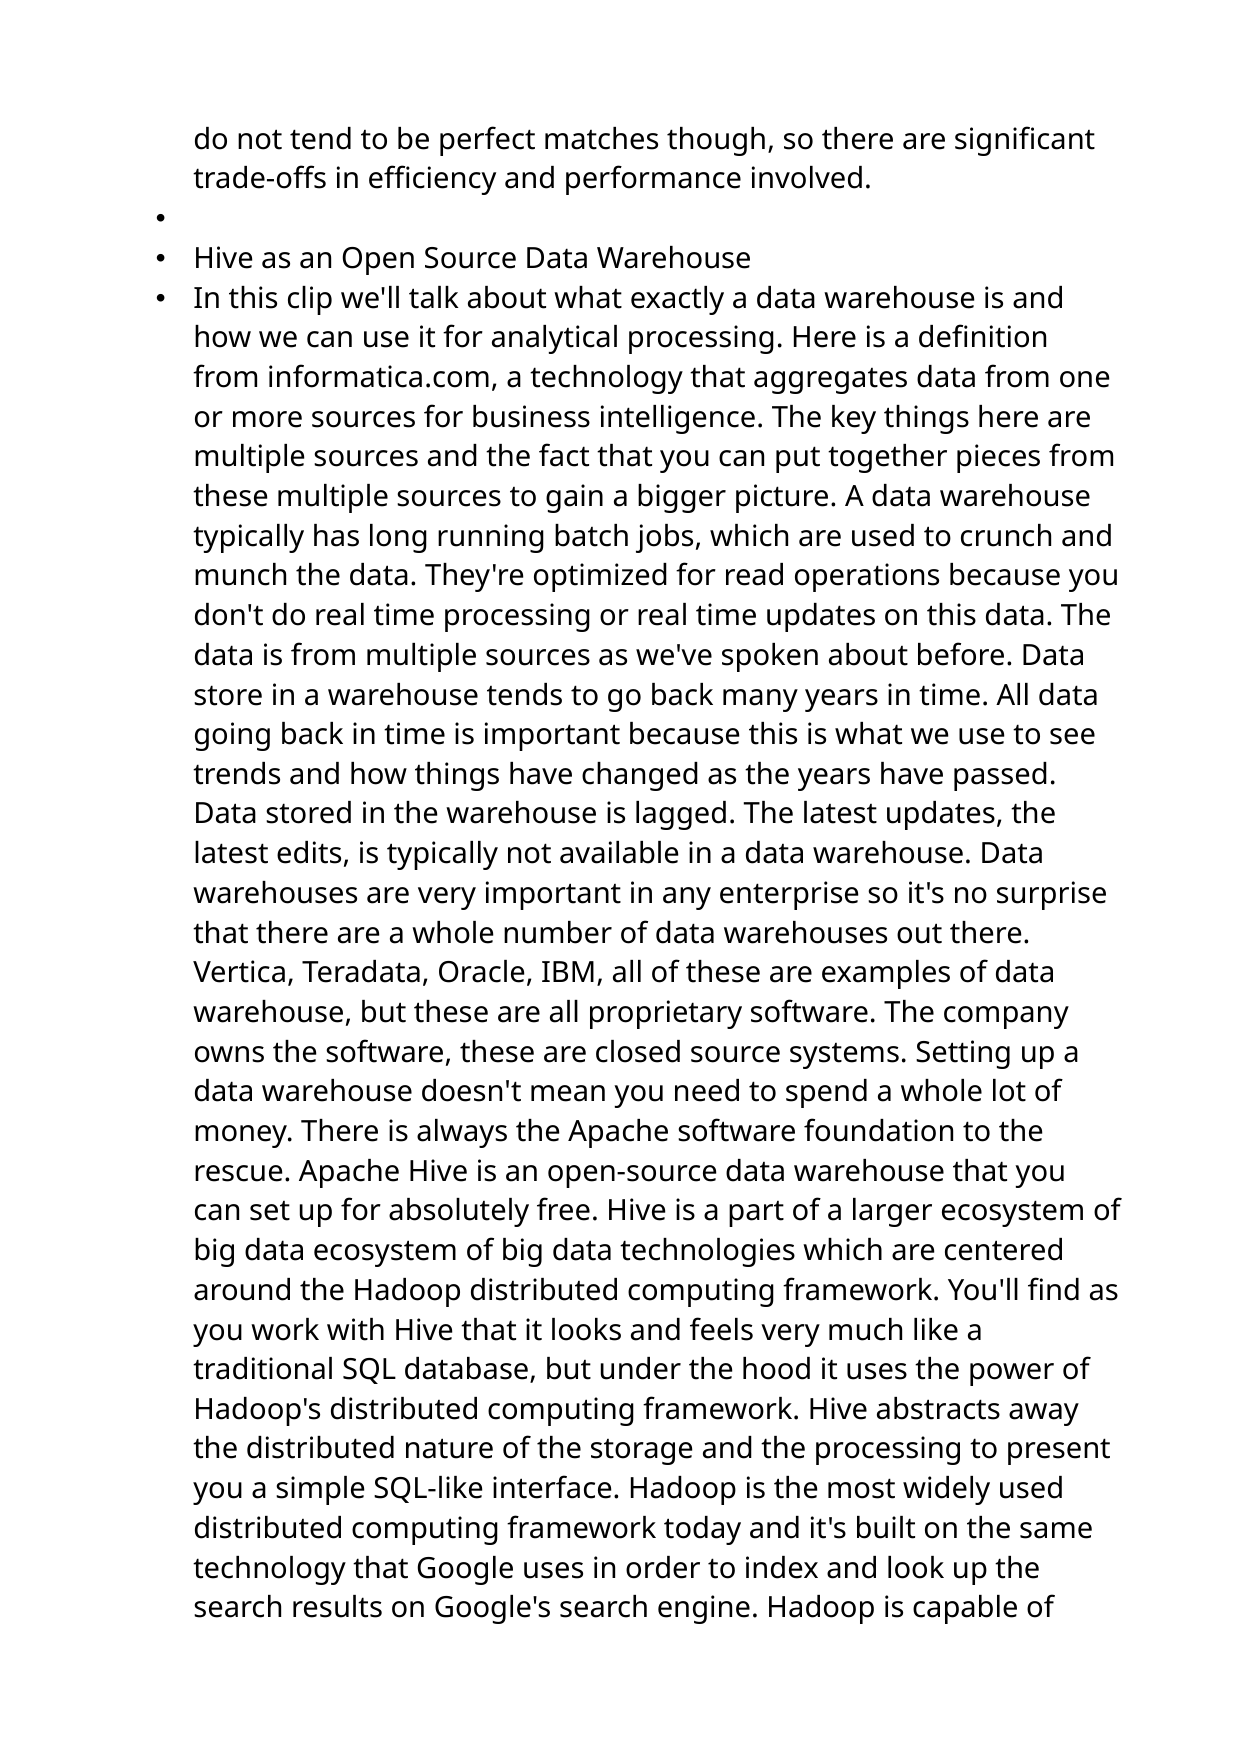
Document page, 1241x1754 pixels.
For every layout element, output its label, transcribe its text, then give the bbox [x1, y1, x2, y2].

list In this clip we'll talk about what exactly a data warehouse is and how we can use it for analytical processing. Here is a definition from informatica.com, a technology that aggregates data from one or more sources for business intelligence. The key things here are multiple sources and the fact that you can put together pieces from these multiple sources to gain a bigger picture. A data warehouse typically has long running batch jobs, which are used to crunch and munch the data. They're optimized for read operations because you don't do real time processing or real time updates on this data. The data is from multiple sources as we've spoken about before. Data store in a warehouse tends to go back many years in time. All data going back in time is important because this is what we use to see trends and how things have changed as the years have passed. Data stored in the warehouse is lagged. The latest updates, the latest edits, is typically not available in a data warehouse. Data warehouses are very important in any enterprise so it's no surprise that there are a whole number of data warehouses out there. Vertica, Teradata, Oracle, IBM, all of these are examples of data warehouse, but these are all proprietary software. The company owns the software, these are closed source systems. Setting up a data warehouse doesn't mean you need to spend a whole lot of money. There is always the Apache software foundation to the rescue. Apache Hive is an open-source data warehouse that you can set up for absolutely free. Hive is a part of a larger ecosystem of big data ecosystem of big data technologies which are centered around the Hadoop distributed computing framework. You'll find as you work with Hive that it looks and feels very much like a traditional SQL database, but under the hood it uses the power of Hadoop's distributed computing framework. Hive abstracts away the distributed nature of the storage and the processing to present you a simple SQL-like interface. Hadoop is the most widely used distributed computing framework today and it's built on the same technology that Google uses in order to index and look up the search results on Google's search engine. Hadoop is capable of [156, 277, 1122, 1626]
list Hive as an Open Source Data Warehouse [156, 237, 1122, 277]
list do not tend to be perfect matches though, so there are significant trade-offs in efficiency and performance involved. [156, 118, 1122, 197]
